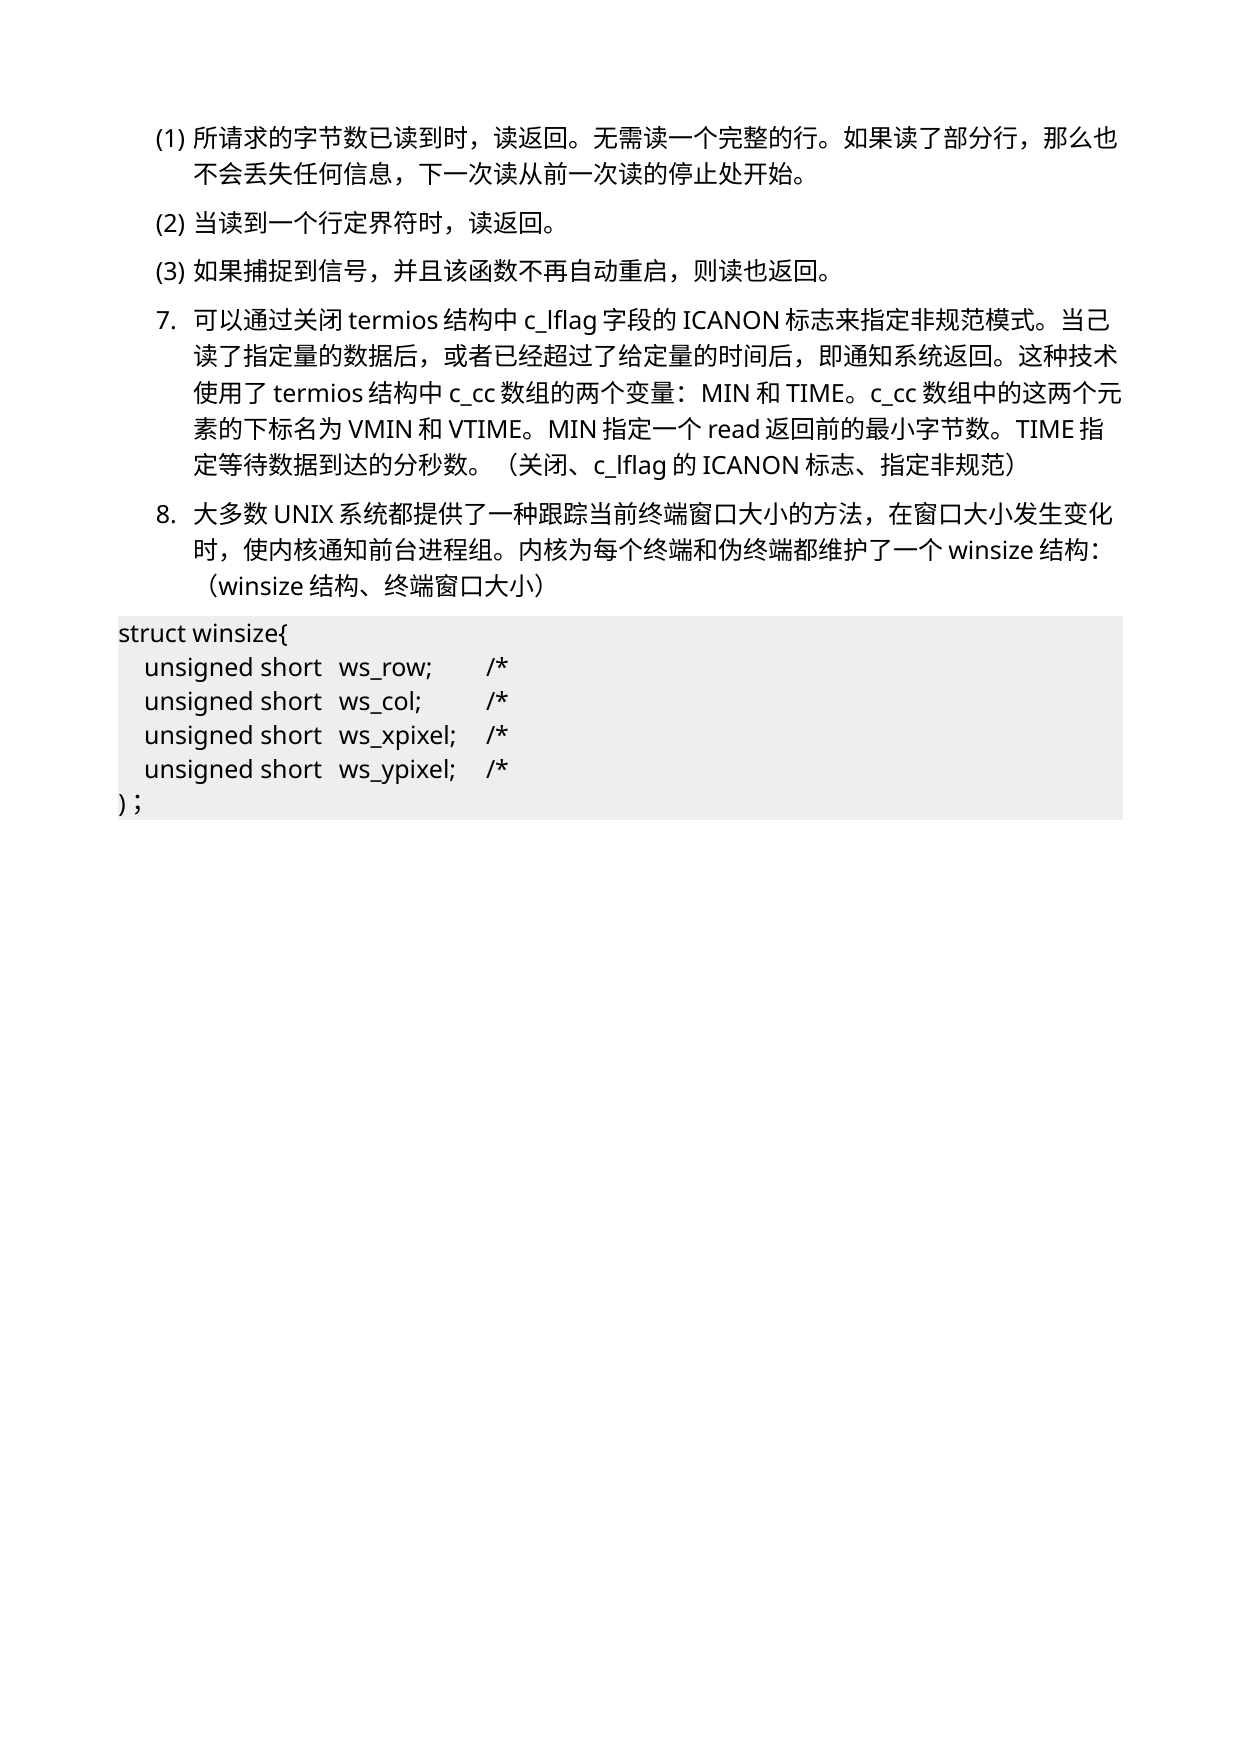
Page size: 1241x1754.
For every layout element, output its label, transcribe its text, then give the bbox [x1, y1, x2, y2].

list 所请求的字节数已读到时，读返回。无需读一个完整的行。如果读了部分行，那么也不会丢失任何信息，下一次读从前一次读的停止处开始。 [156, 118, 1122, 191]
list 如果捕捉到信号，并且该函数不再自动重启，则读也返回。 [156, 252, 1122, 288]
list 当读到一个行定界符时，读返回。 [156, 203, 1122, 239]
list 大多数UNIX系统都提供了一种跟踪当前终端窗口大小的方法，在窗口大小发生变化时，使内核通知前台进程组。内核为每个终端和伪终端都维护了一个winsize结构：（winsize结构、终端窗口大小） [156, 494, 1122, 603]
table_header struct winsize{ unsigned short ws_row; /* unsigned short ws_col; /* unsigned short ws_xpixel; /* unsigned short ws_ypixel; /* )； [118, 616, 1123, 820]
list 可以通过关闭termios结构中c_lflag字段的ICANON标志来指定非规范模式。当己读了指定量的数据后，或者已经超过了给定量的时间后，即通知系统返回。这种技术使用了termios结构中c_cc数组的两个变量：MIN和TIME。c_cc数组中的这两个元素的下标名为VMIN和VTIME。MIN指定一个read返回前的最小字节数。TIME指定等待数据到达的分秒数。（关闭、c_lflag的ICANON标志、指定非规范） [156, 301, 1122, 482]
